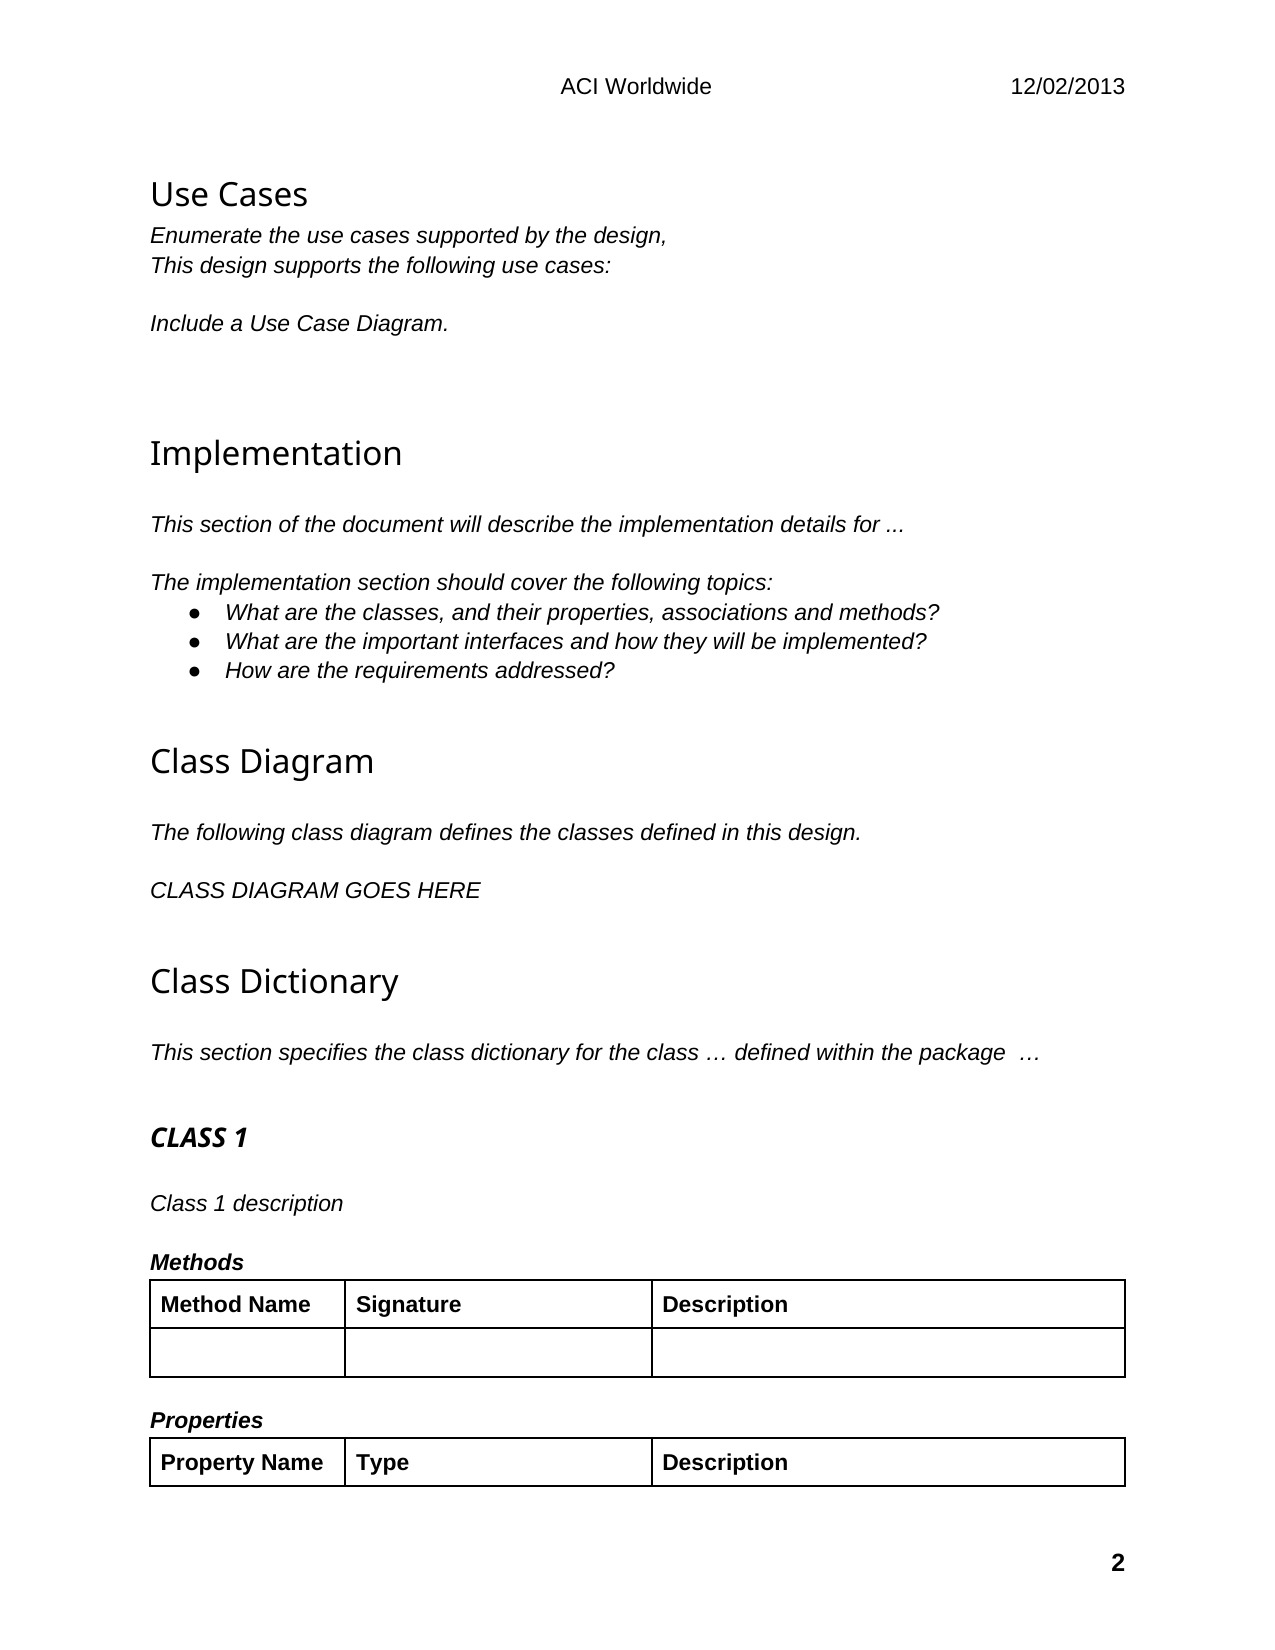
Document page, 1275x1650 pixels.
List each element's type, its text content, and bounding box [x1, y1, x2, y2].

text Properties [150, 1407, 1125, 1433]
text Enumerate the use cases supported by the design, [150, 223, 1125, 249]
table_header Property Name [151, 1439, 344, 1485]
text Include a Use Case Diagram. [150, 311, 1125, 337]
table_cell [151, 1329, 344, 1376]
subtitle CLASS 1 [150, 1119, 1125, 1156]
text The implementation section should cover the following topics: [150, 570, 1125, 596]
table_header Method Name [151, 1281, 344, 1327]
list What are the important interfaces and how they will be implemented? [187, 629, 1125, 654]
list How are the requirements addressed? [187, 658, 1125, 684]
subtitle Class Dictionary [150, 958, 1125, 1003]
subtitle Class Diagram [150, 738, 1125, 783]
subtitle Use Cases [150, 171, 1125, 216]
subtitle Implementation [150, 430, 1125, 475]
table_header Signature [346, 1281, 651, 1327]
text This section of the document will describe the implementation details for ... [150, 511, 1125, 537]
table_cell [346, 1329, 651, 1376]
text This section specifies the class dictionary for the class … defined within the package … [150, 1039, 1125, 1065]
text Methods [150, 1249, 1125, 1275]
text CLASS DIAGRAM GOES HERE [150, 878, 1125, 904]
table_header Type [346, 1439, 651, 1485]
table_cell [653, 1329, 1124, 1376]
text The following class diagram defines the classes defined in this design. [150, 819, 1125, 845]
list What are the classes, and their properties, associations and methods? [187, 599, 1125, 625]
text Class 1 description [150, 1191, 1125, 1216]
table_header Description [653, 1281, 1124, 1327]
text This design supports the following use cases: [150, 252, 1125, 278]
table_header Description [653, 1439, 1124, 1485]
